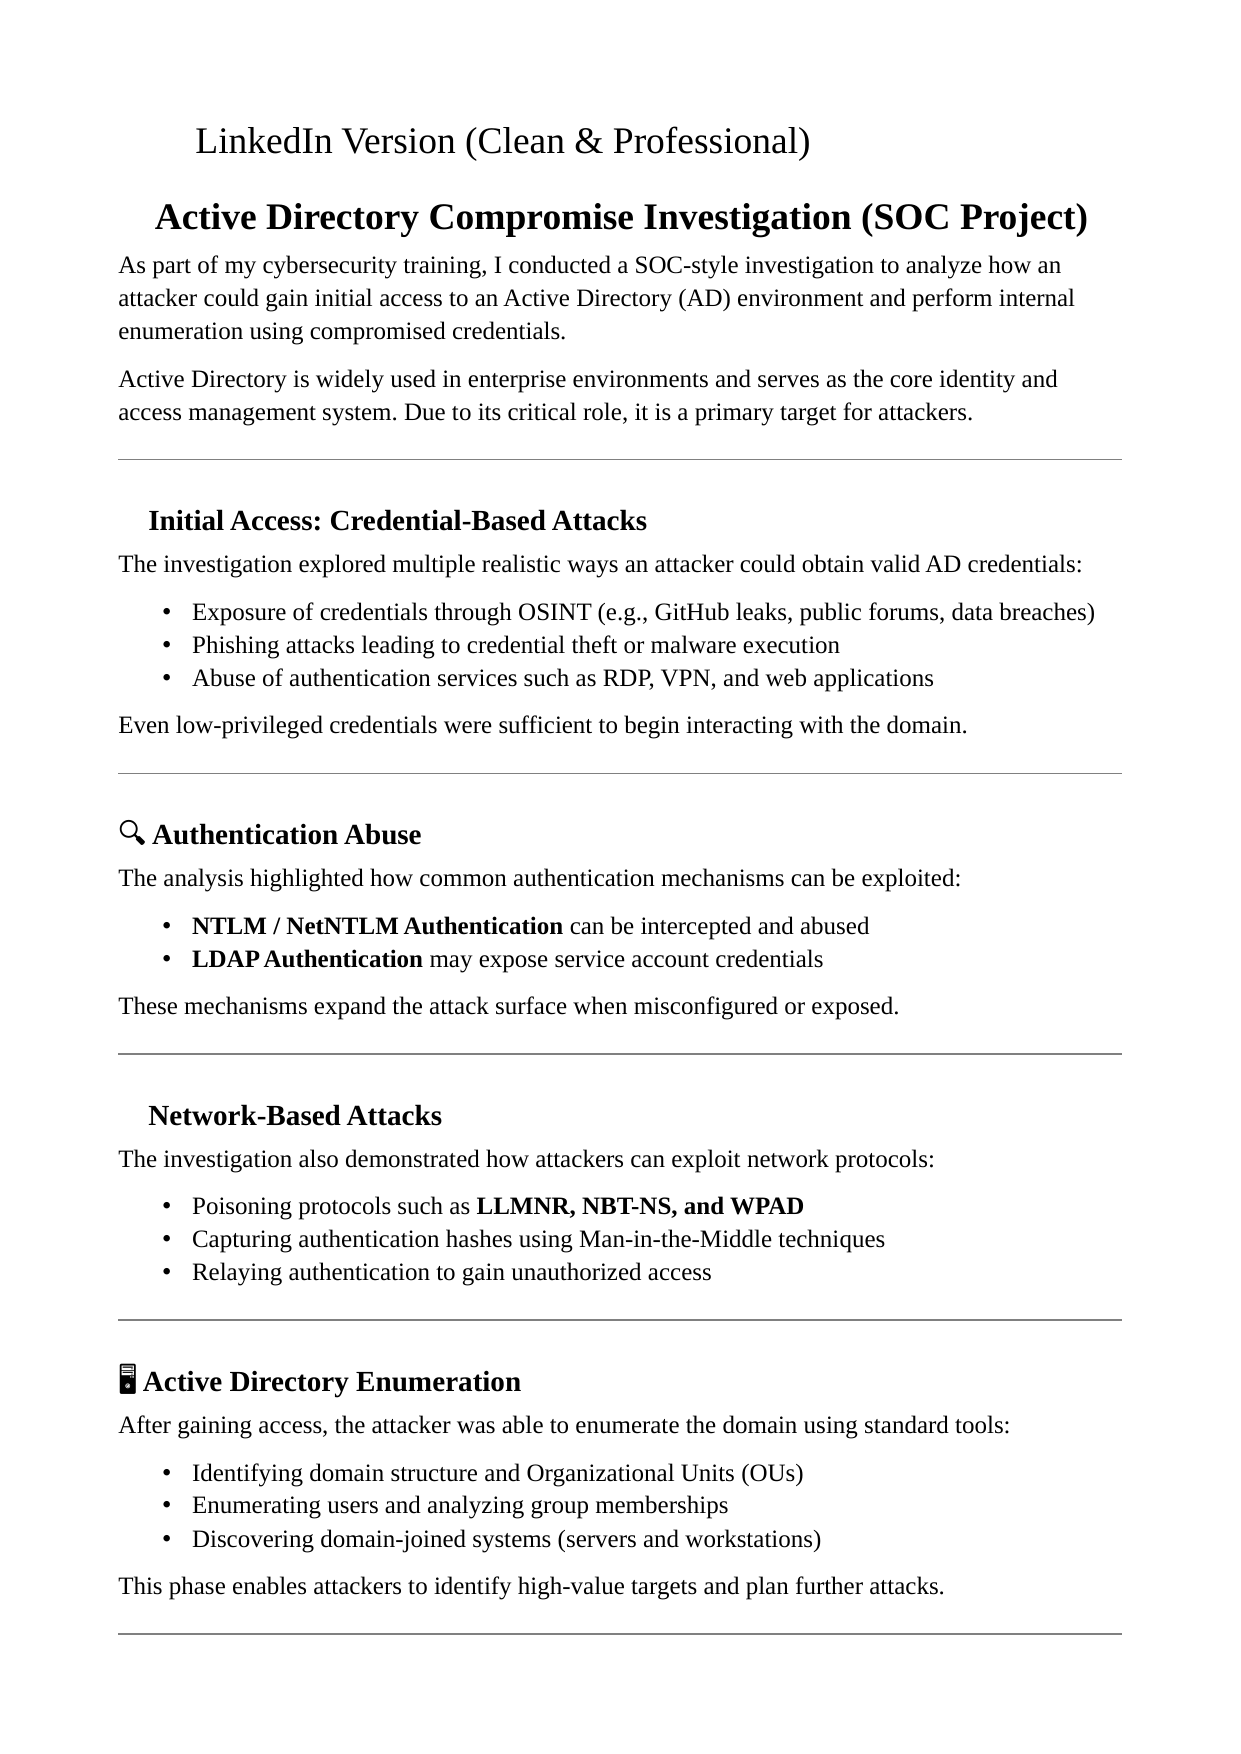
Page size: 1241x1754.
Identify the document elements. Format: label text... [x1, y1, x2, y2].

text The investigation explored multiple realistic ways an attacker could obtain valid AD credentials: [118, 549, 1122, 578]
subtitle 🔍 Authentication Abuse [118, 817, 1122, 851]
text These mechanisms expand the attack surface when misconfigured or exposed. [118, 991, 1122, 1020]
text The analysis highlighted how common authentication mechanisms can be exploited: [118, 863, 1122, 892]
subtitle 🎯 Initial Access: Credential-Based Attacks [118, 503, 1122, 537]
list Enumerating users and analyzing group memberships [162, 1491, 1122, 1519]
list Capturing authentication hashes using Man-in-the-Middle techniques [162, 1224, 1122, 1253]
list Abuse of authentication services such as RDP, VPN, and web applications [162, 663, 1122, 692]
text The investigation also demonstrated how attackers can exploit network protocols: [118, 1144, 1122, 1173]
text This phase enables attackers to identify high-value targets and plan further attacks. [118, 1571, 1122, 1600]
list NTLM / NetNTLM Authentication can be intercepted and abused [162, 911, 1122, 939]
text As part of my cybersecurity training, I conducted a SOC-style investigation to analyze how an attacker could gain initial access to an Active Directory (AD) environment and perform internal enumeration using compromised credentials. [118, 250, 1122, 345]
text After gaining access, the attacker was able to enumerate the domain using standard tools: [118, 1410, 1122, 1439]
subtitle 🌐 Network-Based Attacks [118, 1098, 1122, 1131]
list Phishing attacks leading to credential theft or malware execution [162, 630, 1122, 659]
list Poisoning protocols such as LLMNR, NBT-NS, and WPAD [162, 1191, 1122, 1220]
list Relaying authentication to gain unauthorized access [162, 1257, 1122, 1286]
subtitle ✅ 🔹 LinkedIn Version (Clean & Professional) [118, 118, 1122, 161]
list Discovering domain-joined systems (servers and workstations) [162, 1524, 1122, 1552]
text Active Directory is widely used in enterprise environments and serves as the core identity and access management system. Due to its critical role, it is a primary target for attackers. [118, 364, 1122, 426]
list Exposure of credentials through OSINT (e.g., GitHub leaks, public forums, data breaches) [162, 597, 1122, 626]
subtitle 🔐 Active Directory Compromise Investigation (SOC Project) [118, 194, 1122, 238]
subtitle 🖥️ Active Directory Enumeration [118, 1364, 1122, 1397]
list Identifying domain structure and Organizational Units (OUs) [162, 1458, 1122, 1486]
text Even low-privileged credentials were sufficient to begin interacting with the domain. [118, 711, 1122, 739]
list LDAP Authentication may expose service account credentials [162, 944, 1122, 972]
